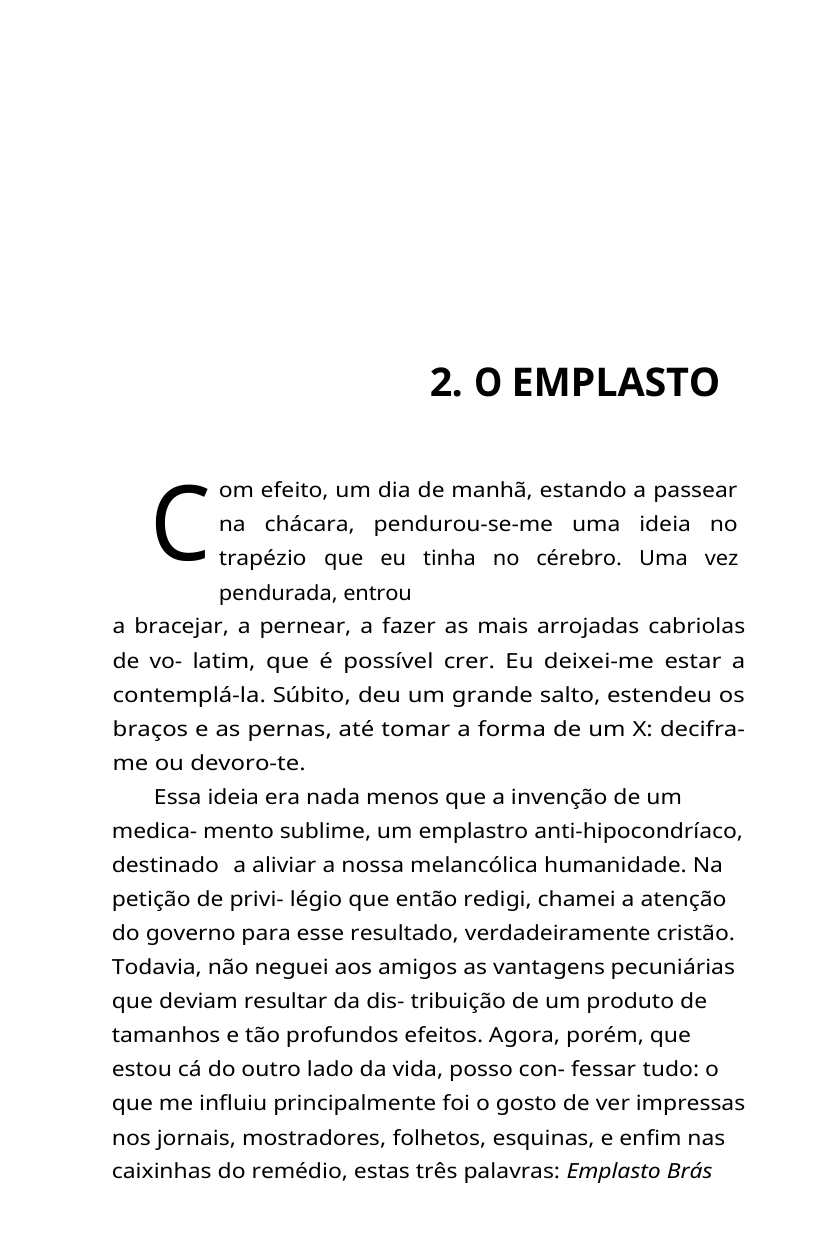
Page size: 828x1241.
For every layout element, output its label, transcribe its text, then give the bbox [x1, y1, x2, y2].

subtitle O EMPLASTO [429, 354, 787, 408]
text om efeito, um dia de manhã, estando a passear na chácara, pendurou-se-me uma ideia no trapézio que eu tinha no cérebro. Uma vez pendurada, entrou [218, 475, 738, 606]
text Essa ideia era nada menos que a invenção de um medica- mento sublime, um emplastro anti-hipocondríaco, destinado a aliviar a nossa melancólica humanidade. Na petição de privi- légio que então redigi, chamei a atenção do governo para esse resultado, verdadeiramente cristão. Todavia, não neguei aos amigos as vantagens pecuniárias que deviam resultar da dis- tribuição de um produto de tamanhos e tão profundos efeitos. Agora, porém, que estou cá do outro lado da vida, posso con- fessar tudo: o que me influiu principalmente foi o gosto de ver impressas nos jornais, mostradores, folhetos, esquinas, e enfim nas caixinhas do remédio, estas três palavras: Emplasto Brás [112, 782, 745, 1185]
text C [150, 458, 218, 587]
text a bracejar, a pernear, a fazer as mais arrojadas cabriolas de vo- latim, que é possível crer. Eu deixei-me estar a contemplá-la. Súbito, deu um grande salto, estendeu os braços e as pernas, até tomar a forma de um X: decifra-me ou devoro-te. [112, 612, 745, 776]
